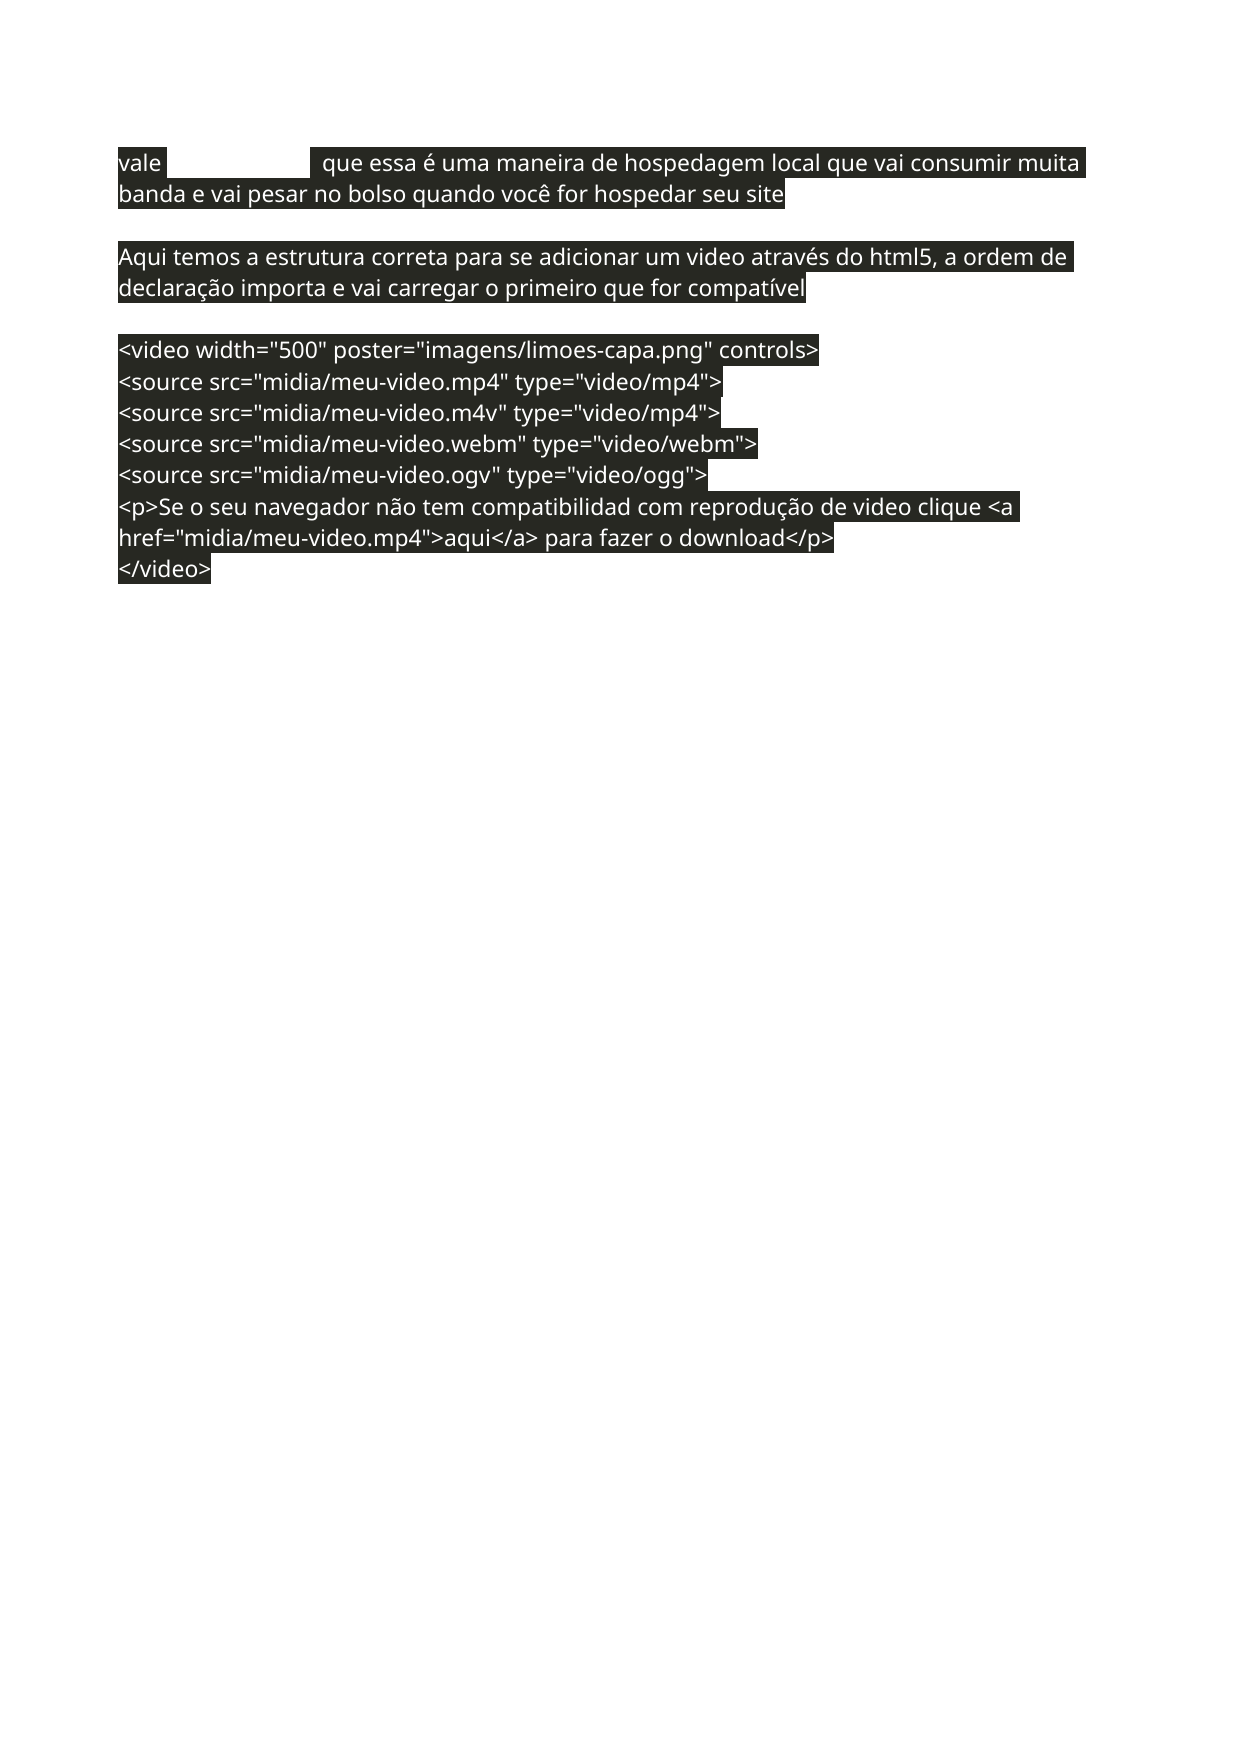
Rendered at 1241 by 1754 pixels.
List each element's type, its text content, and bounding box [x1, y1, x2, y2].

text Aqui temos a estrutura correta para se adicionar um video através do html5, a ordem de declaração importa e vai carregar o primeiro que for compatível [118, 241, 1122, 303]
text <source src="midia/meu-video.webm" type="video/webm"> [118, 428, 1122, 459]
text <source src="midia/meu-video.m4v" type="video/mp4"> [118, 397, 1122, 428]
text </video> [118, 553, 1122, 584]
text <video width="500" poster="imagens/limoes-capa.png" controls> [118, 334, 1122, 366]
text <p>Se o seu navegador não tem compatibilidad com reprodução de video clique <a href="midia/meu-video.mp4">aqui</a> para fazer o download</p> [118, 491, 1122, 553]
text <source src="midia/meu-video.ogv" type="video/ogg"> [118, 459, 1122, 491]
text <source src="midia/meu-video.mp4" type="video/mp4"> [118, 366, 1122, 397]
text vale vale ressaltar que essa é uma maneira de hospedagem local que vai consumir muita banda e vai pesar no bolso quando você for hospedar seu site [118, 147, 1122, 209]
